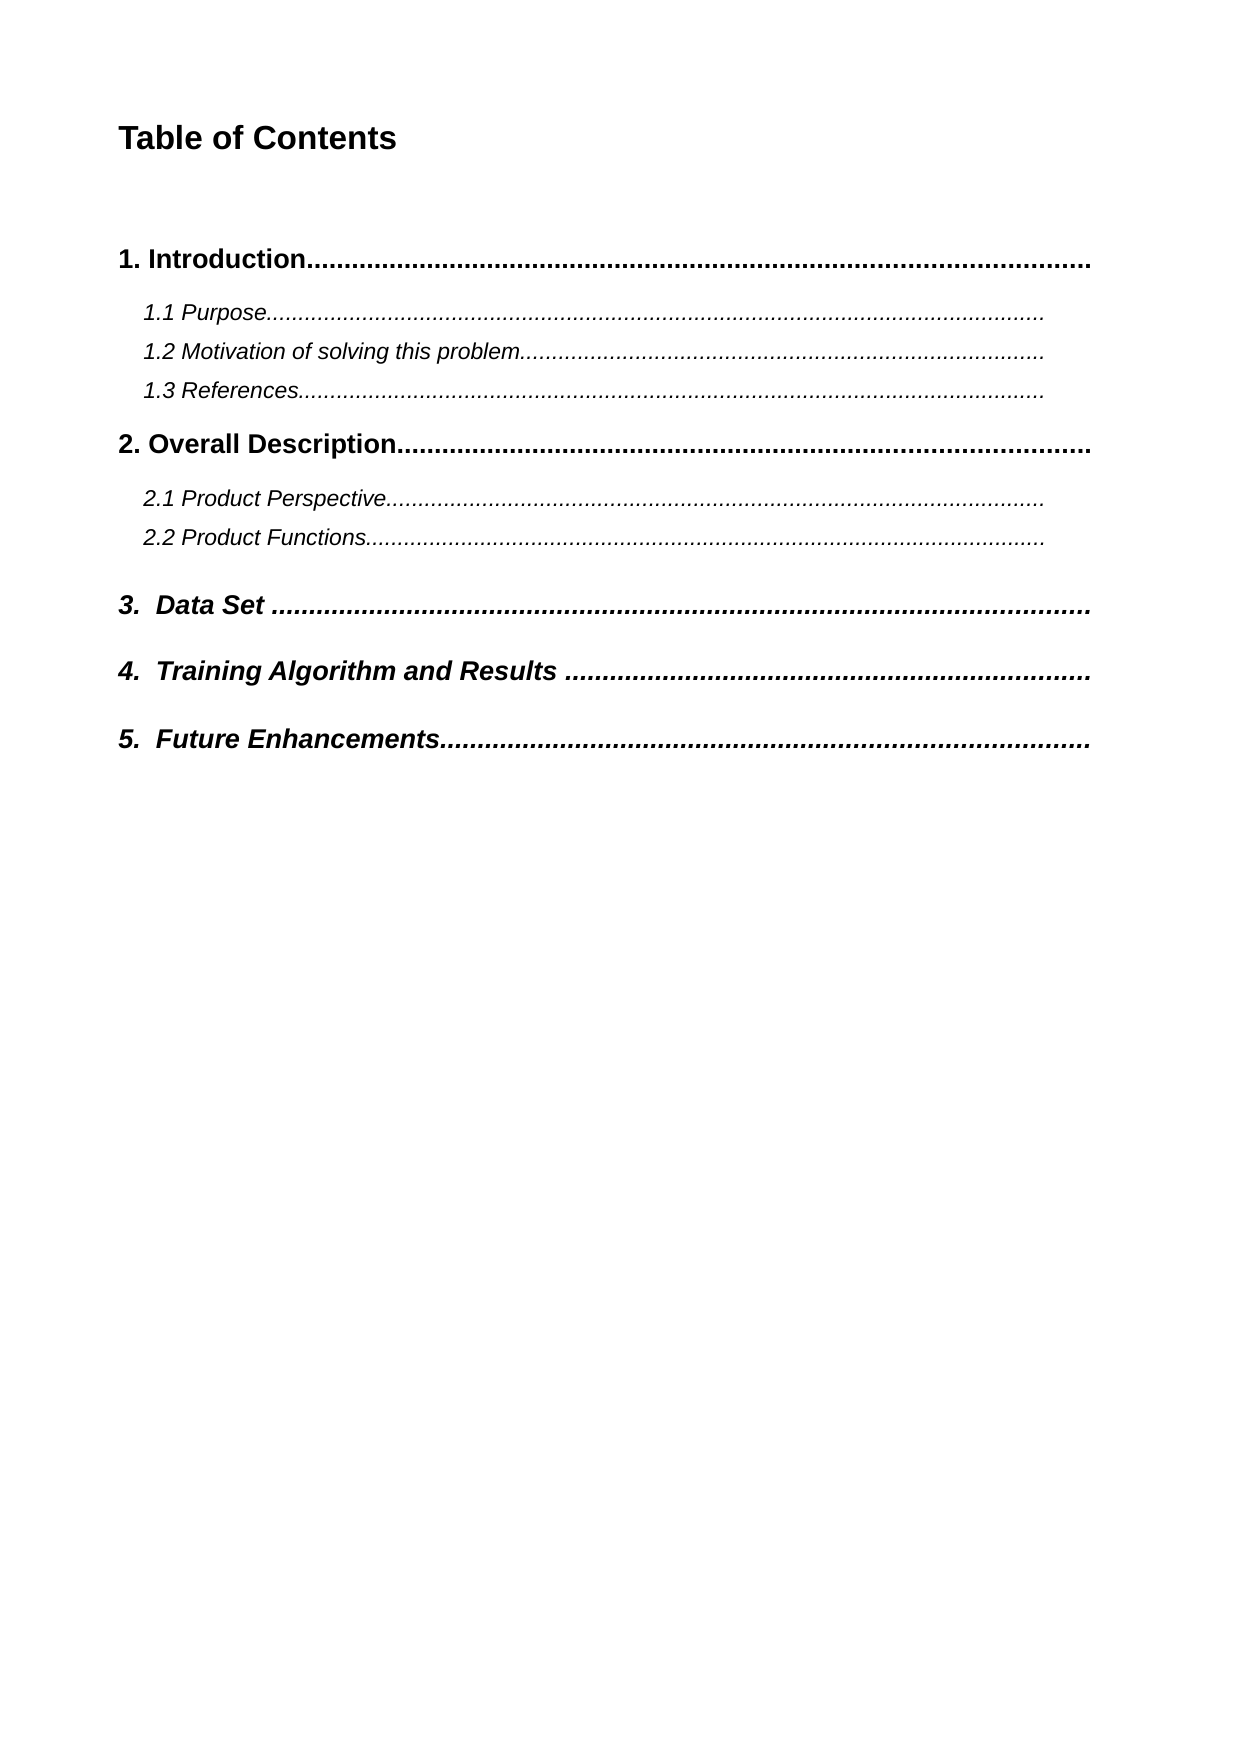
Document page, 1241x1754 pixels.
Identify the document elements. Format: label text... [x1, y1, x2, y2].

text 2.1 Product Perspective [143, 484, 1047, 511]
text 5. Future Enhancements [118, 723, 1122, 754]
text 1. Introduction [118, 243, 1122, 274]
text 3. Data Set [118, 589, 1122, 620]
text Table of Contents [118, 118, 1122, 157]
text 2. Overall Description [118, 428, 1122, 459]
text 4. Training Algorithm and Results [118, 654, 1122, 686]
text 1.1 Purpose [143, 299, 1047, 326]
text 1.3 References [143, 377, 1047, 403]
text 1.2 Motivation of solving this problem [143, 338, 1047, 364]
text 2.2 Product Functions [143, 523, 1047, 550]
